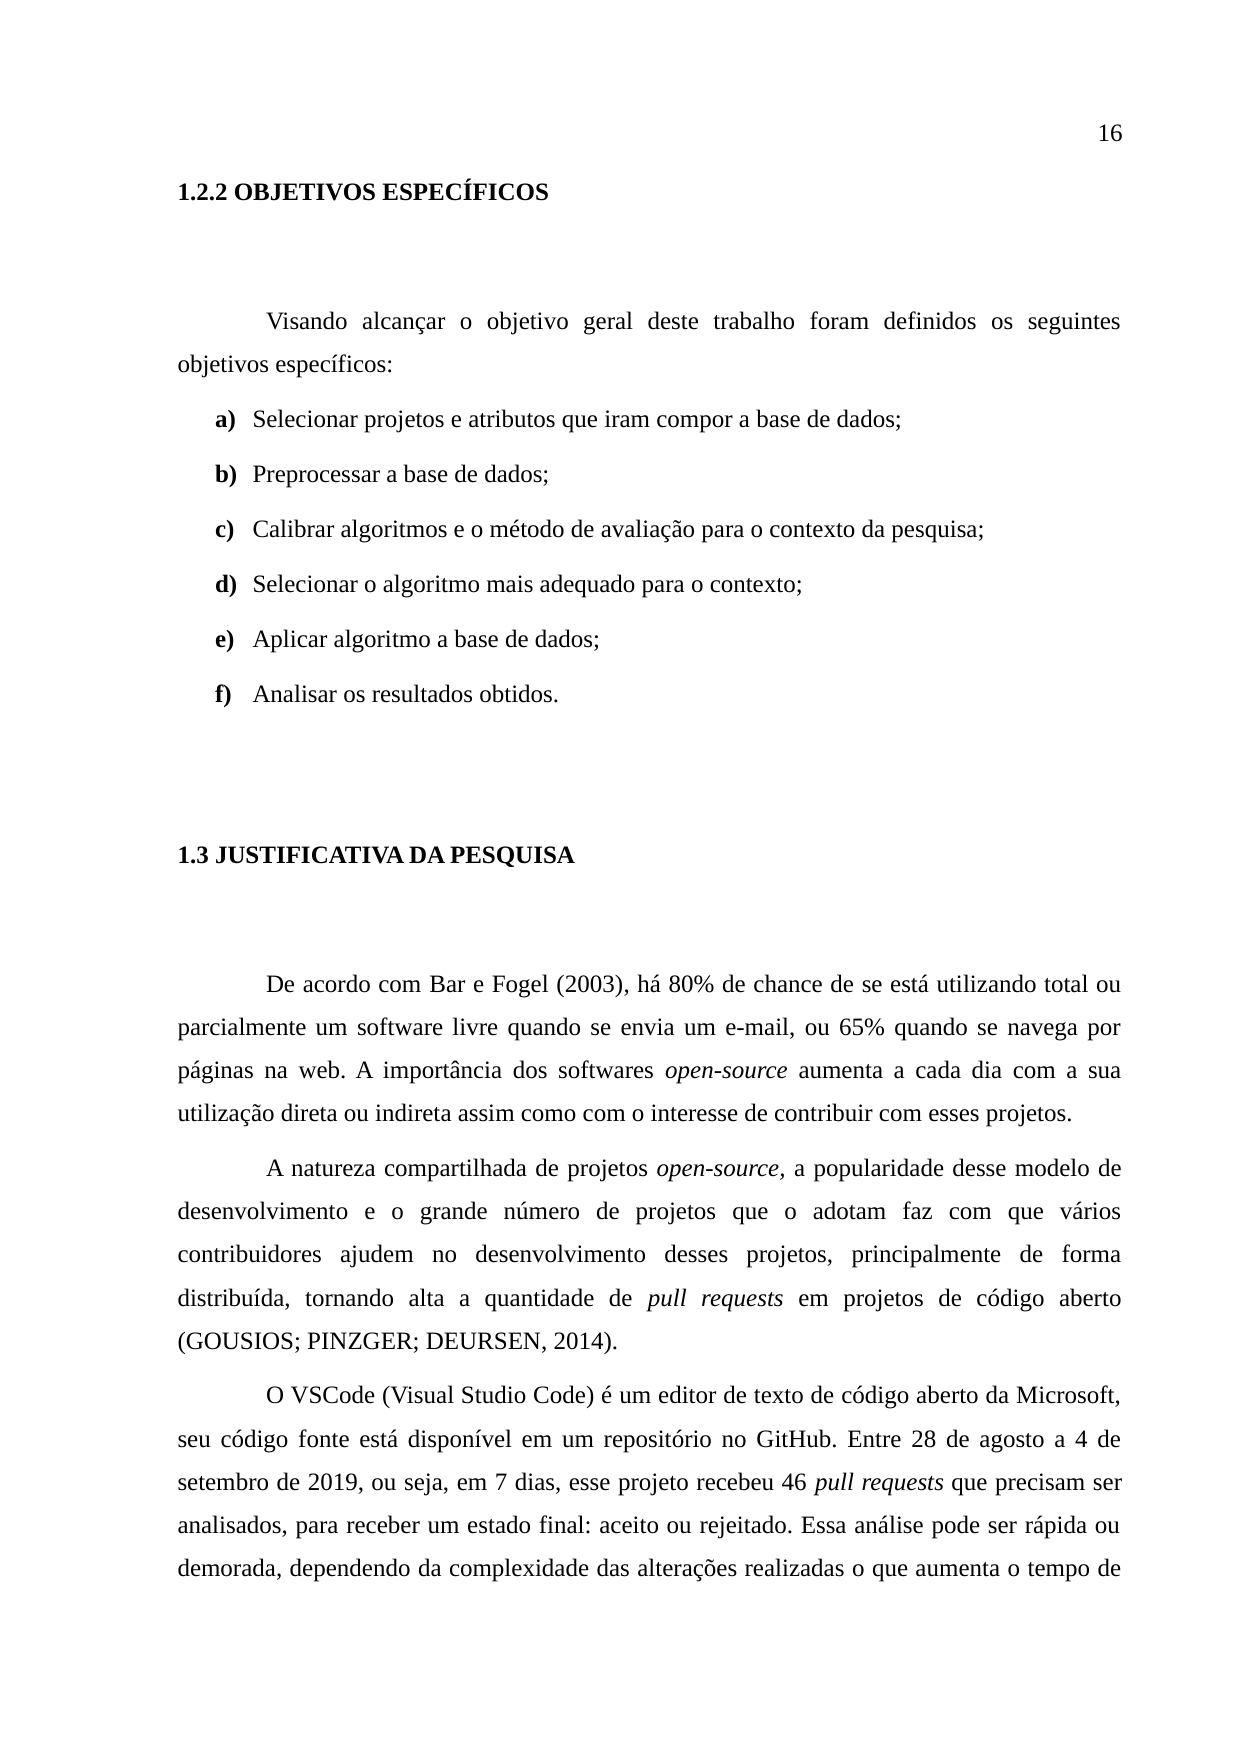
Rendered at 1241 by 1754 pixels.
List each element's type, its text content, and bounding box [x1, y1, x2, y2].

list Calibrar algoritmos e o método de avaliação para o contexto da pesquisa; [215, 514, 1122, 543]
text 1.3 Justificativa da pesquisa [177, 840, 1122, 869]
text 1.2.2 Objetivos específicos [177, 177, 1122, 206]
text A natureza compartilhada de projetos open-source, a popularidade desse modelo de desenvolvimento e o grande número de projetos que o adotam faz com que vários contribuidores ajudem no desenvolvimento desses projetos, principalmente de forma distribuída, tornando alta a quantidade de pull requests em projetos de código aberto (GOUSIOS; PINZGER; DEURSEN, 2014). [177, 1153, 1122, 1354]
text Visando alcançar o objetivo geral deste trabalho foram definidos os seguintes objetivos específicos: [177, 306, 1122, 378]
list Selecionar projetos e atributos que iram compor a base de dados; [215, 404, 1122, 433]
list Analisar os resultados obtidos. [215, 679, 1122, 707]
list Aplicar algoritmo a base de dados; [215, 624, 1122, 652]
text O VSCode (Visual Studio Code) é um editor de texto de código aberto da Microsoft, seu código fonte está disponível em um repositório no GitHub. Entre 28 de agosto a 4 de setembro de 2019, ou seja, em 7 dias, esse projeto recebeu 46 pull requests que precisam ser analisados, para receber um estado final: aceito ou rejeitado. Essa análise pode ser rápida ou demorada, dependendo da complexidade das alterações realizadas o que aumenta o tempo de [177, 1381, 1122, 1582]
list Preprocessar a base de dados; [215, 459, 1122, 488]
text De acordo com Bar e Fogel (2003), há 80% de chance de se está utilizando total ou parcialmente um software livre quando se envia um e-mail, ou 65% quando se navega por páginas na web. A importância dos softwares open-source aumenta a cada dia com a sua utilização direta ou indireta assim como com o interesse de contribuir com esses projetos. [177, 969, 1122, 1127]
list Selecionar o algoritmo mais adequado para o contexto; [215, 569, 1122, 598]
